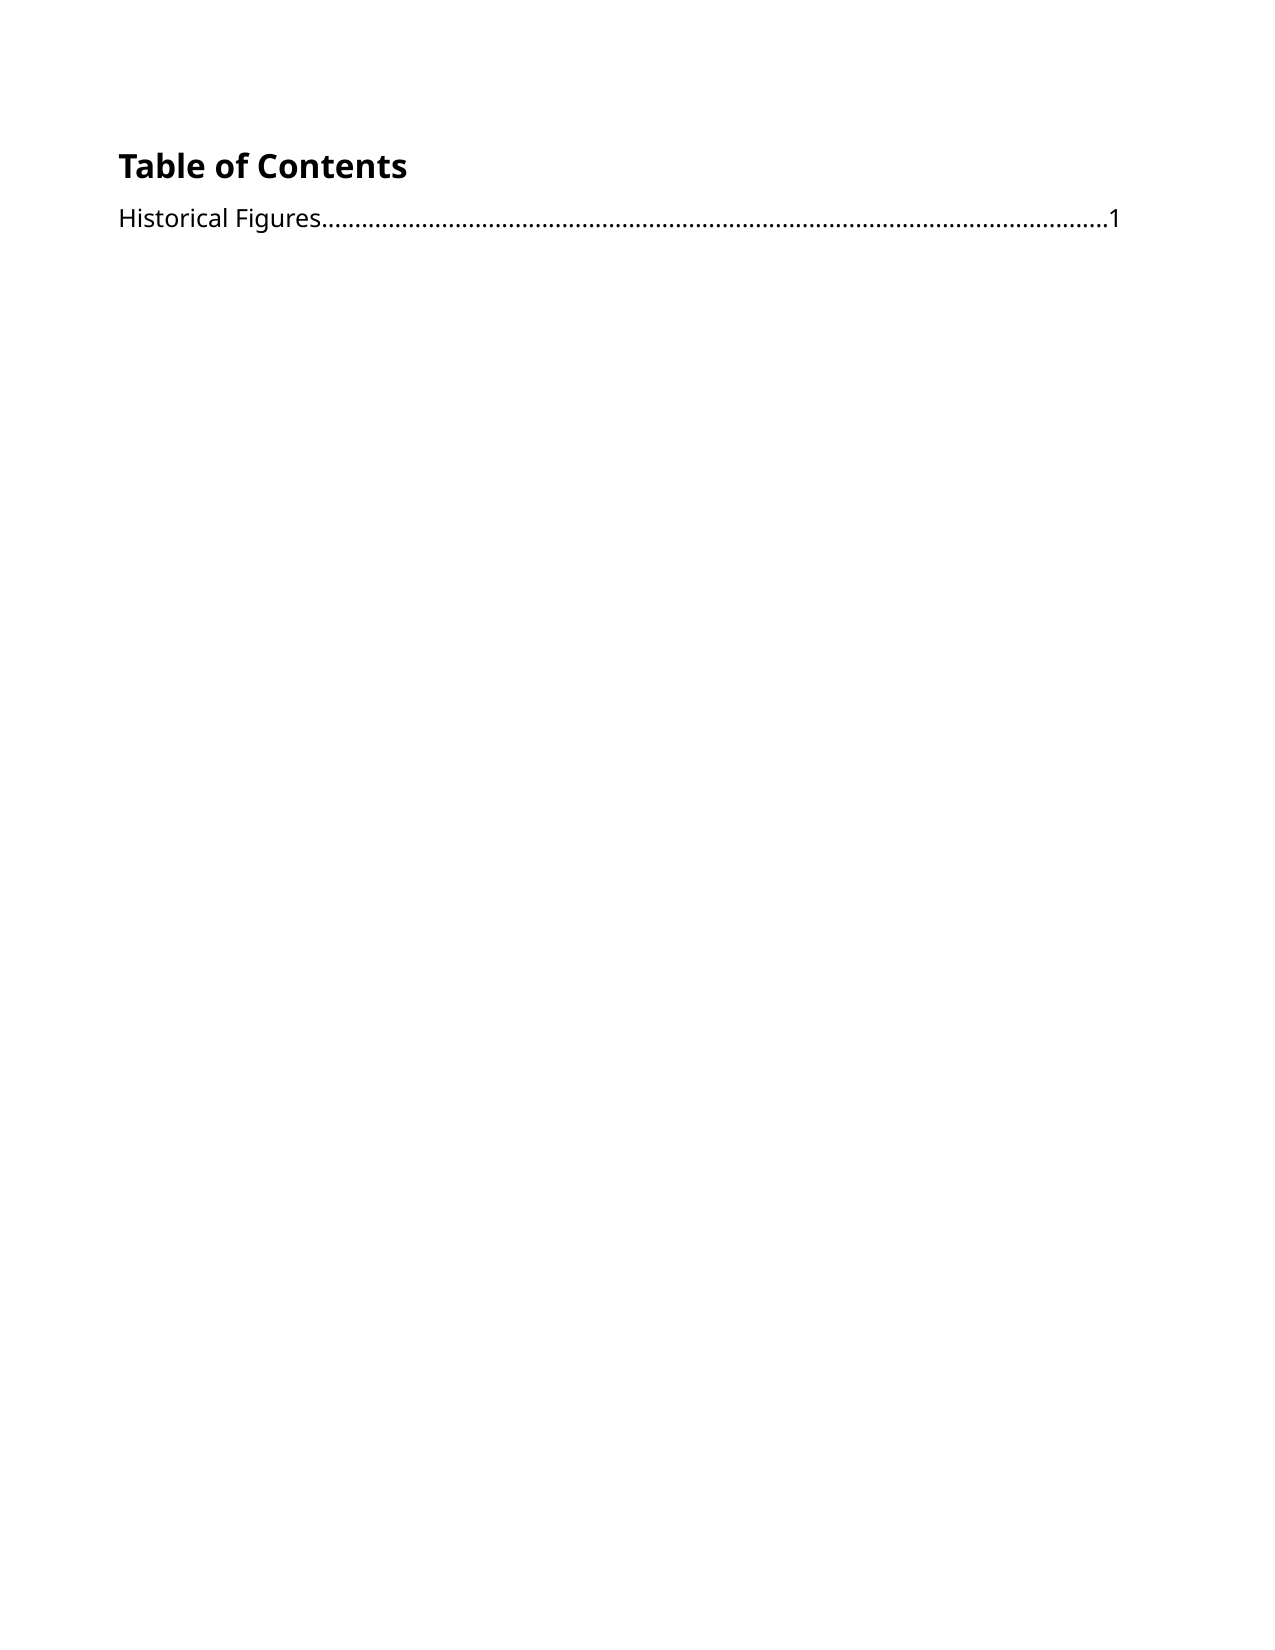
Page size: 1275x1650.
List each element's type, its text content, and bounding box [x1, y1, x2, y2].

text Historical Figures 1 [118, 201, 1157, 235]
subtitle Table of Contents [118, 143, 1157, 188]
